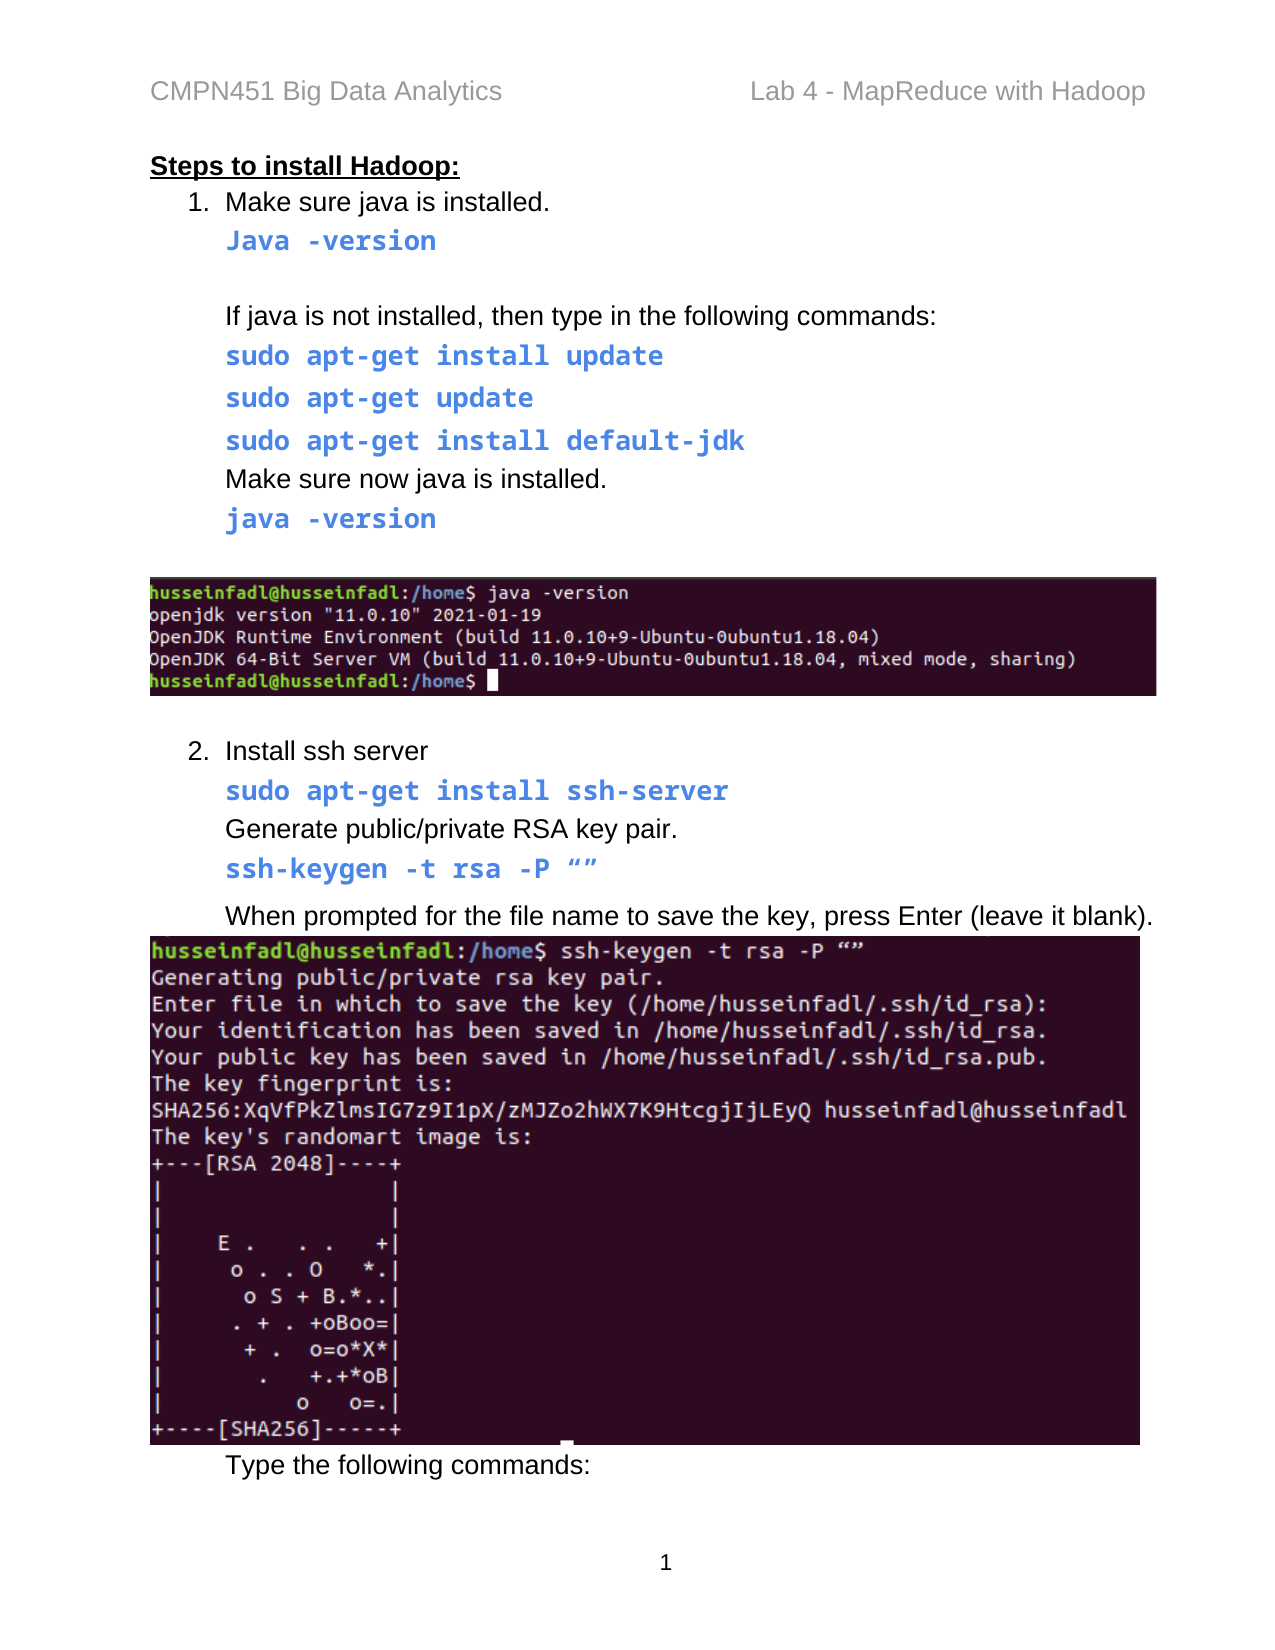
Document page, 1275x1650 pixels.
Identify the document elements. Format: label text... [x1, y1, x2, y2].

text sudo apt-get update [225, 378, 1181, 415]
text sudo apt-get install update [225, 336, 1181, 373]
list Make sure java is installed. [187, 186, 1181, 217]
text If java is not installed, then type in the following commands: [225, 300, 1181, 331]
text When prompted for the file name to save the key, press Enter (leave it blank). [225, 900, 1181, 931]
text ssh-keygen -t rsa -P “” [225, 849, 1181, 886]
text sudo apt-get install ssh-server [225, 771, 1181, 808]
text sudo apt-get install default-jdk [225, 421, 1181, 458]
text Java -version [225, 222, 1181, 259]
text java -version [225, 499, 1181, 536]
text Type the following commands: [150, 936, 1181, 1480]
text Generate public/private RSA key pair. [225, 813, 1181, 845]
picture [150, 577, 1157, 696]
text Make sure now java is installed. [225, 463, 1181, 494]
list Install ssh server [187, 735, 1181, 766]
picture [150, 936, 1140, 1445]
text Steps to install Hadoop: [150, 150, 1181, 181]
